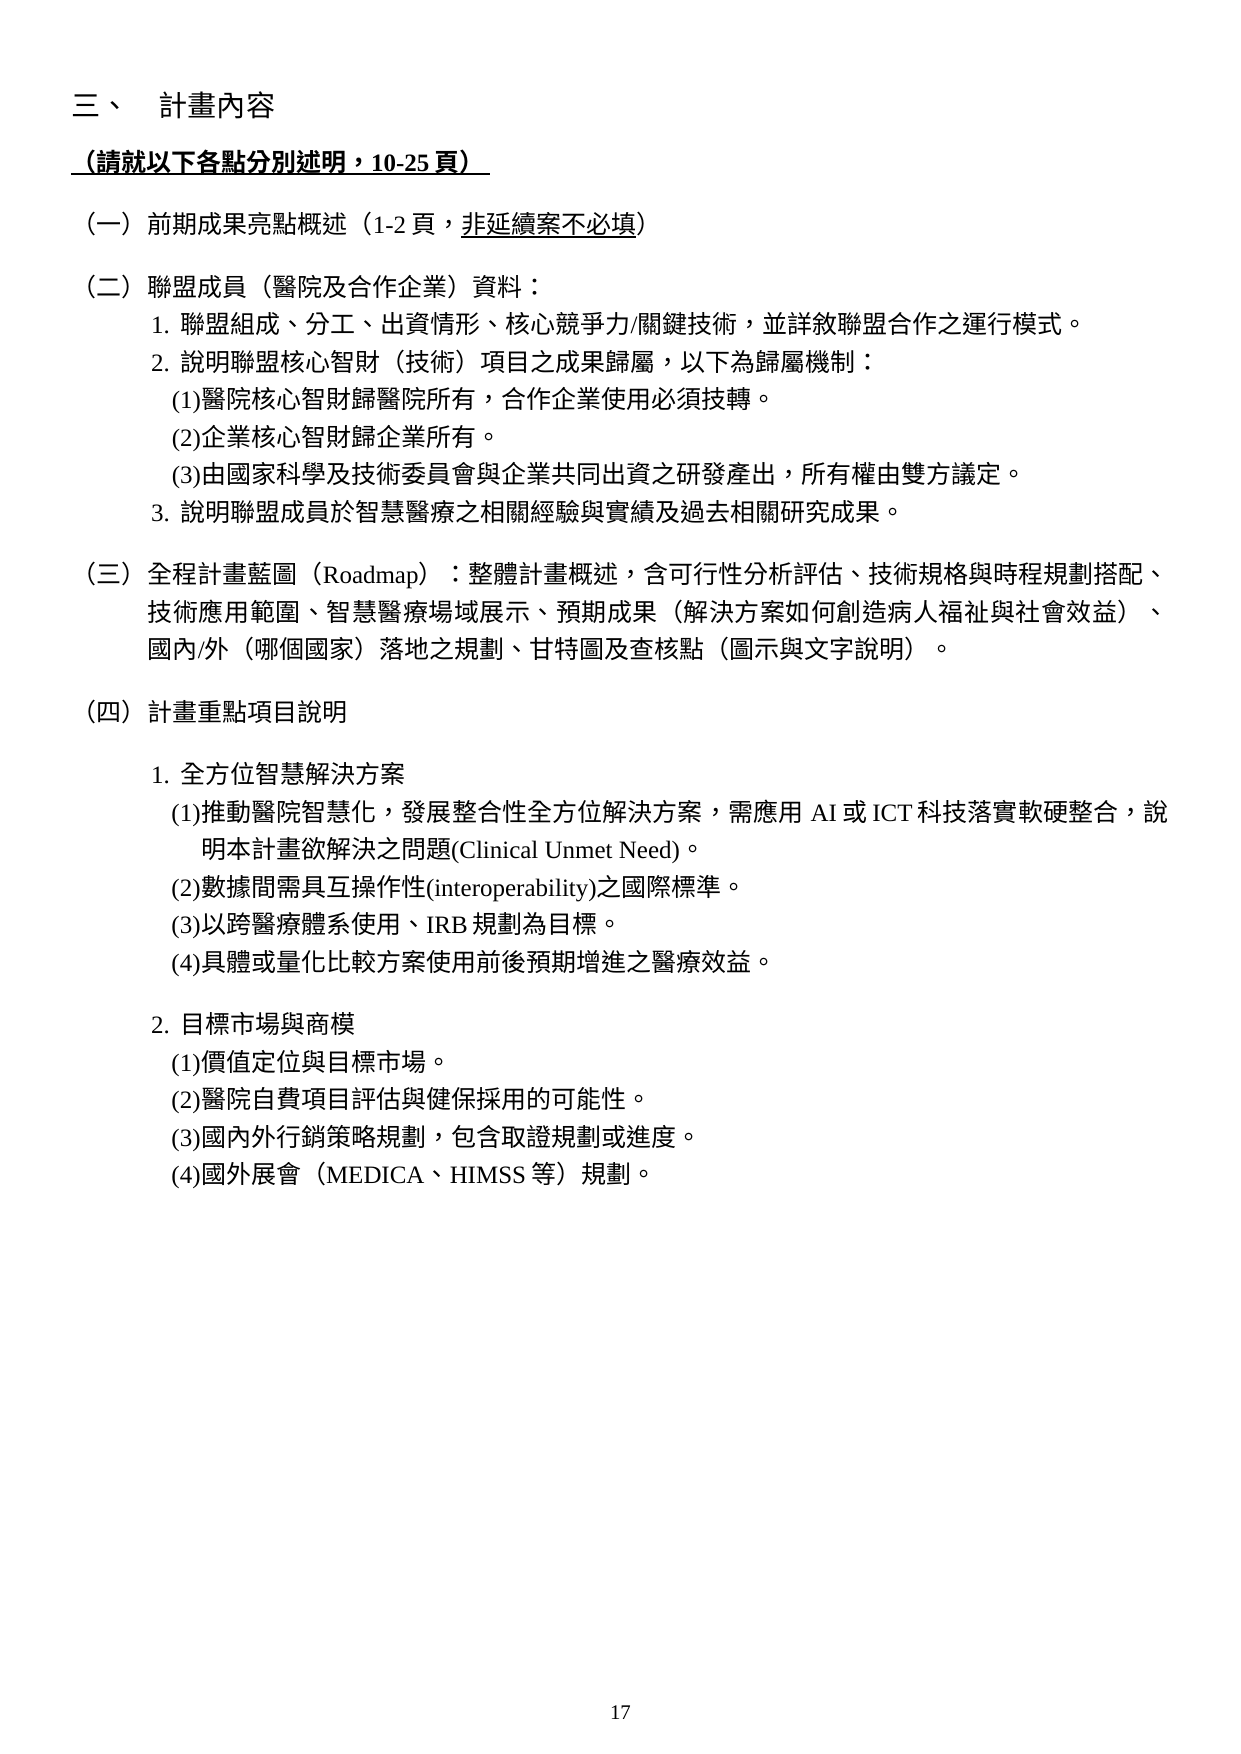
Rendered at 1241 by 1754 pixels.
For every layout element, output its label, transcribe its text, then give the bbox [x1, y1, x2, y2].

list 由國家科學及技術委員會與企業共同出資之研發產出，所有權由雙方議定。 [172, 454, 1169, 492]
list 具體或量化比較方案使用前後預期增進之醫療效益。 [171, 942, 1169, 979]
list 企業核心智財歸企業所有。 [172, 417, 1169, 454]
list 全方位智慧解決方案 [151, 754, 1169, 792]
list 計畫重點項目說明 [71, 692, 1169, 729]
list 目標市場與商模 [151, 1004, 1169, 1042]
list 聯盟組成、分工、出資情形、核心競爭力/關鍵技術，並詳敘聯盟合作之運行模式。 [151, 304, 1169, 342]
list 說明聯盟成員於智慧醫療之相關經驗與實績及過去相關研究成果。 [151, 492, 1169, 529]
list 說明聯盟核心智財（技術）項目之成果歸屬，以下為歸屬機制： [151, 342, 1169, 379]
list 醫院自費項目評估與健保採用的可能性。 [171, 1079, 1169, 1117]
list 推動醫院智慧化，發展整合性全方位解決方案，需應用AI或ICT科技落實軟硬整合，說明本計畫欲解決之問題(Clinical Unmet Need)。 [171, 792, 1169, 867]
list 數據間需具互操作性(interoperability)之國際標準。 [171, 867, 1169, 904]
list 聯盟成員（醫院及合作企業）資料： [71, 267, 1169, 304]
list 全程計畫藍圖（Roadmap）：整體計畫概述，含可行性分析評估、技術規格與時程規劃搭配、技術應用範圍、智慧醫療場域展示、預期成果（解決方案如何創造病人福祉與社會效益）、國內/外（哪個國家）落地之規劃、甘特圖及查核點（圖示與文字說明）。 [71, 554, 1169, 667]
list 國內外行銷策略規劃，包含取證規劃或進度。 [171, 1117, 1169, 1154]
subtitle 計畫內容 [71, 67, 1169, 142]
list 前期成果亮點概述（1-2頁，非延續案不必填） [71, 204, 1169, 242]
text （請就以下各點分別述明，10-25頁） [71, 142, 1169, 179]
list 以跨醫療體系使用、IRB規劃為目標。 [171, 904, 1169, 942]
list 價值定位與目標市場。 [171, 1042, 1169, 1079]
list 國外展會（MEDICA、HIMSS等）規劃。 [171, 1154, 1169, 1192]
list 醫院核心智財歸醫院所有，合作企業使用必須技轉。 [172, 379, 1169, 417]
